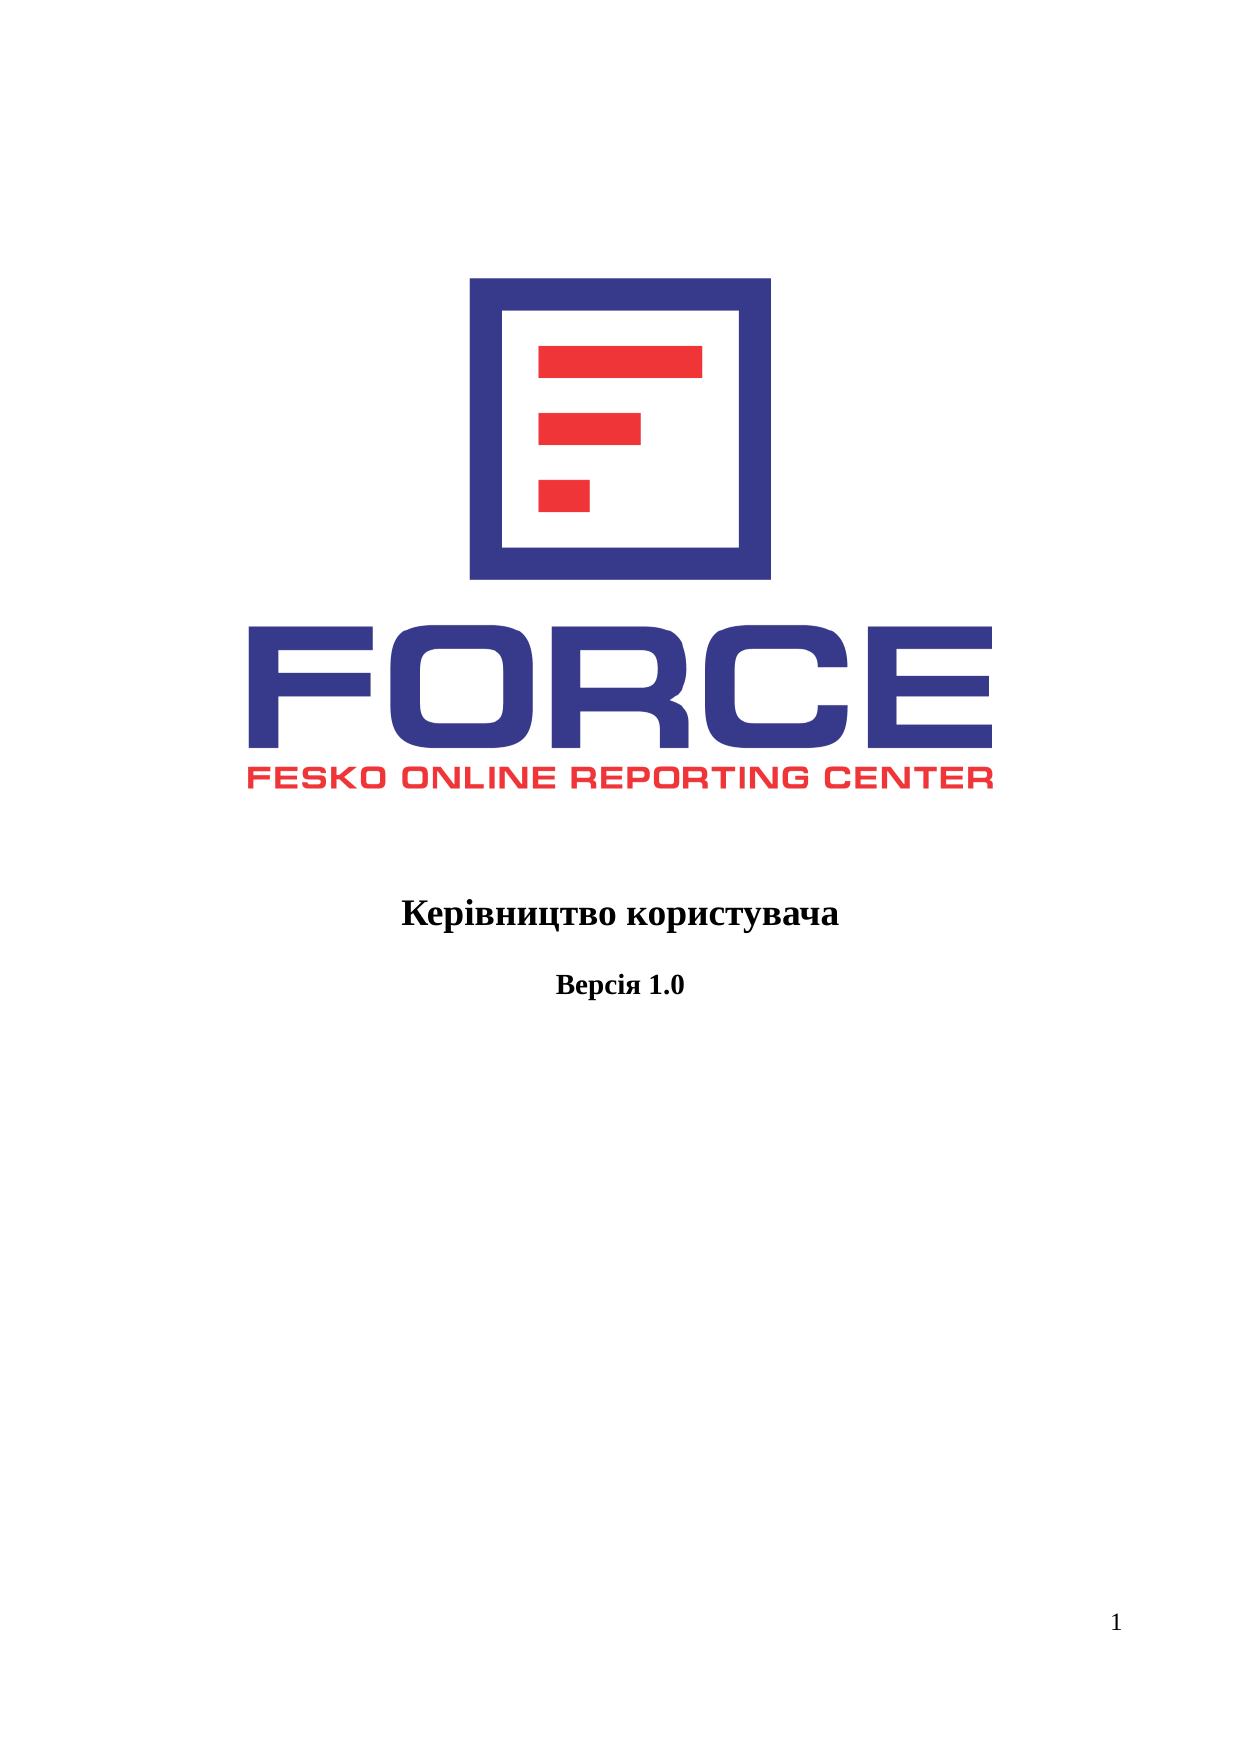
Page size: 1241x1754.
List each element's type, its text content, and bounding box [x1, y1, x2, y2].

text Керівництво користувача [118, 262, 1122, 933]
text Версія 1.0 [118, 967, 1122, 1000]
picture [184, 175, 1056, 891]
